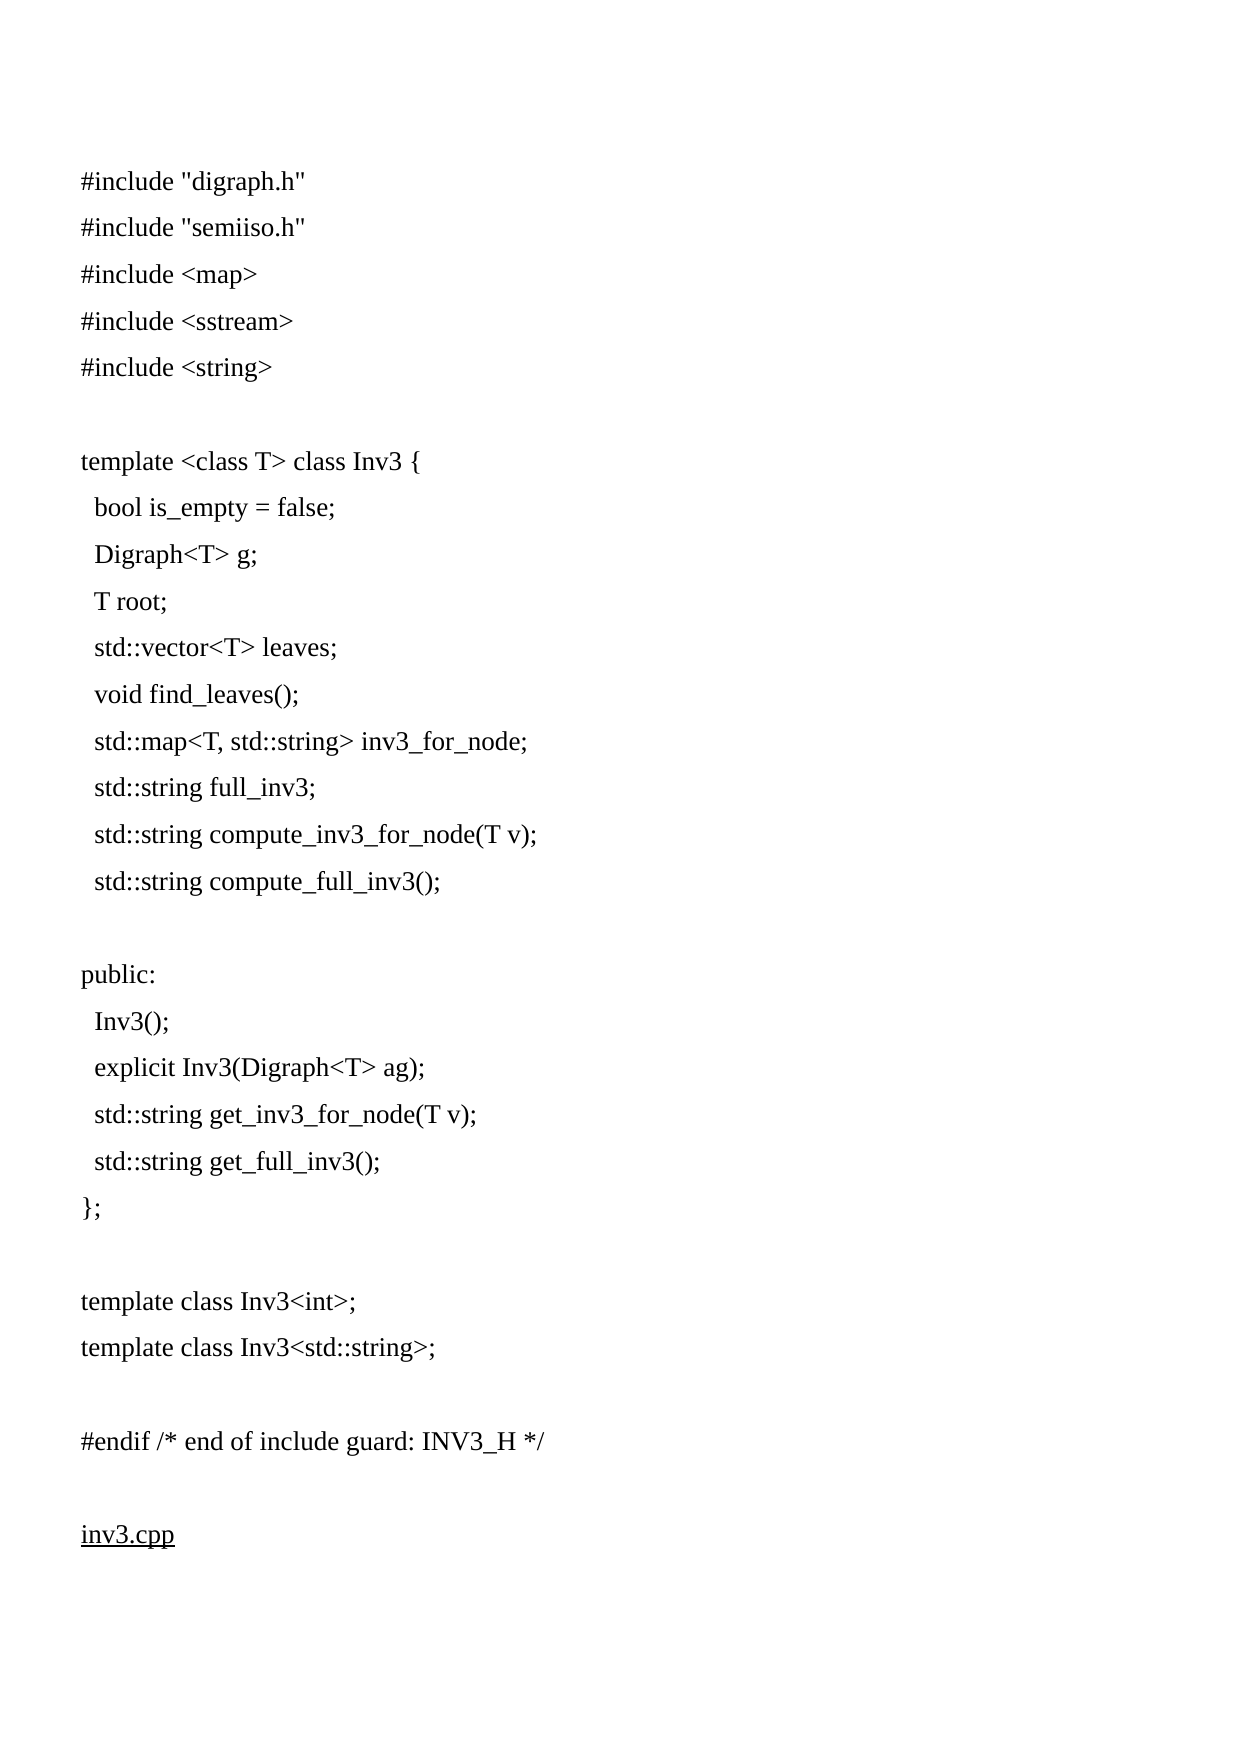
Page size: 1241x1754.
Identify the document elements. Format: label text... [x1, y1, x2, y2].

list std::map<T, std::string> inv3_for_node; [81, 725, 1122, 756]
list #endif /* end of include guard: INV3_H */ [81, 1425, 1122, 1456]
list T root; [81, 585, 1122, 616]
list std::string get_inv3_for_node(T v); [81, 1098, 1122, 1129]
list std::string compute_full_inv3(); [81, 865, 1122, 896]
list #include <string> [81, 351, 1122, 383]
list std::string compute_inv3_for_node(T v); [81, 818, 1122, 849]
list Inv3(); [81, 1005, 1122, 1036]
list public: [81, 958, 1122, 989]
list inv3.cpp [81, 1518, 1122, 1549]
list #include <sstream> [81, 305, 1122, 336]
list }; [81, 1191, 1122, 1223]
list void find_leaves(); [81, 678, 1122, 709]
list std::vector<T> leaves; [81, 631, 1122, 663]
list explicit Inv3(Digraph<T> ag); [81, 1051, 1122, 1083]
list #include <map> [81, 258, 1122, 289]
list #include "digraph.h" [81, 165, 1122, 196]
list std::string full_inv3; [81, 771, 1122, 803]
list std::string get_full_inv3(); [81, 1145, 1122, 1176]
list template class Inv3<int>; [81, 1285, 1122, 1316]
list Digraph<T> g; [81, 538, 1122, 569]
list #include "semiiso.h" [81, 211, 1122, 243]
list template class Inv3<std::string>; [81, 1331, 1122, 1363]
list template <class T> class Inv3 { [81, 445, 1122, 476]
list bool is_empty = false; [81, 491, 1122, 523]
